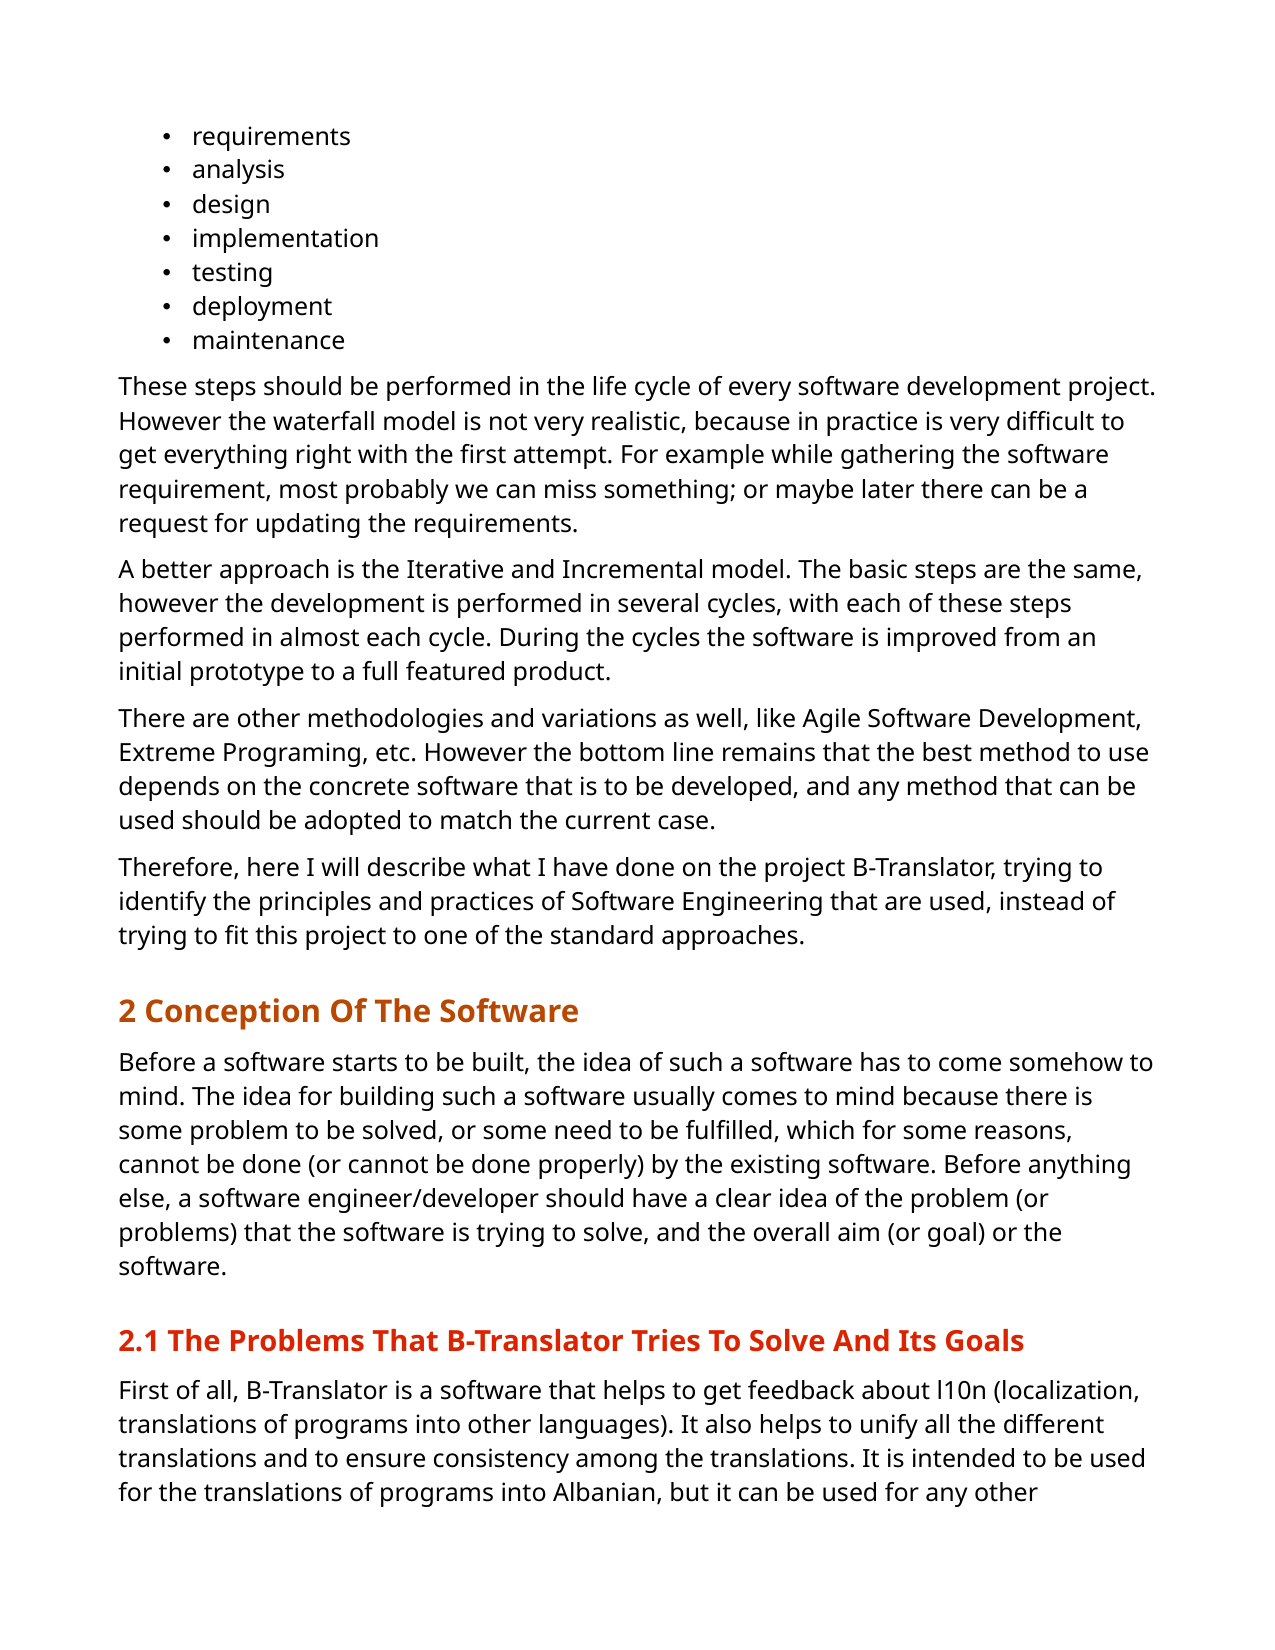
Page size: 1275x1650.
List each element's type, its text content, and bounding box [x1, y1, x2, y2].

list testing [162, 254, 1157, 288]
text A better approach is the Iterative and Incremental model. The basic steps are the same, however the development is performed in several cycles, with each of these steps performed in almost each cycle. During the cycles the software is improved from an initial prototype to a full featured product. [118, 552, 1157, 688]
subtitle 2 Conception Of The Software [118, 989, 1157, 1032]
text Before a software starts to be built, the idea of such a software has to come somehow to mind. The idea for building such a software usually comes to mind because there is some problem to be solved, or some need to be fulfilled, which for some reasons, cannot be done (or cannot be done properly) by the existing software. Before anything else, a software engineer/developer should have a clear idea of the problem (or problems) that the software is trying to solve, and the overall aim (or goal) or the software. [118, 1044, 1157, 1283]
list requirements [162, 118, 1157, 152]
list maintenance [162, 322, 1157, 357]
text There are other methodologies and variations as well, like Agile Software Development, Extreme Programing, etc. However the bottom line remains that the best method to use depends on the concrete software that is to be developed, and any method that can be used should be adopted to match the current case. [118, 701, 1157, 837]
list design [162, 186, 1157, 220]
text Therefore, here I will describe what I have done on the project B-Translator, trying to identify the principles and practices of Software Engineering that are used, instead of trying to fit this project to one of the standard approaches. [118, 849, 1157, 952]
text First of all, B-Translator is a software that helps to get feedback about l10n (localization, translations of programs into other languages). It also helps to unify all the different translations and to ensure consistency among the translations. It is intended to be used for the translations of programs into Albanian, but it can be used for any other [118, 1372, 1157, 1508]
list deployment [162, 288, 1157, 322]
text These steps should be performed in the life cycle of every software development project. However the waterfall model is not very realistic, because in practice is very difficult to get everything right with the first attempt. For example while gathering the software requirement, most probably we can miss something; or maybe later there can be a request for updating the requirements. [118, 369, 1157, 539]
list analysis [162, 152, 1157, 186]
list implementation [162, 220, 1157, 254]
subtitle 2.1 The Problems That B-Translator Tries To Solve And Its Goals [118, 1320, 1157, 1360]
